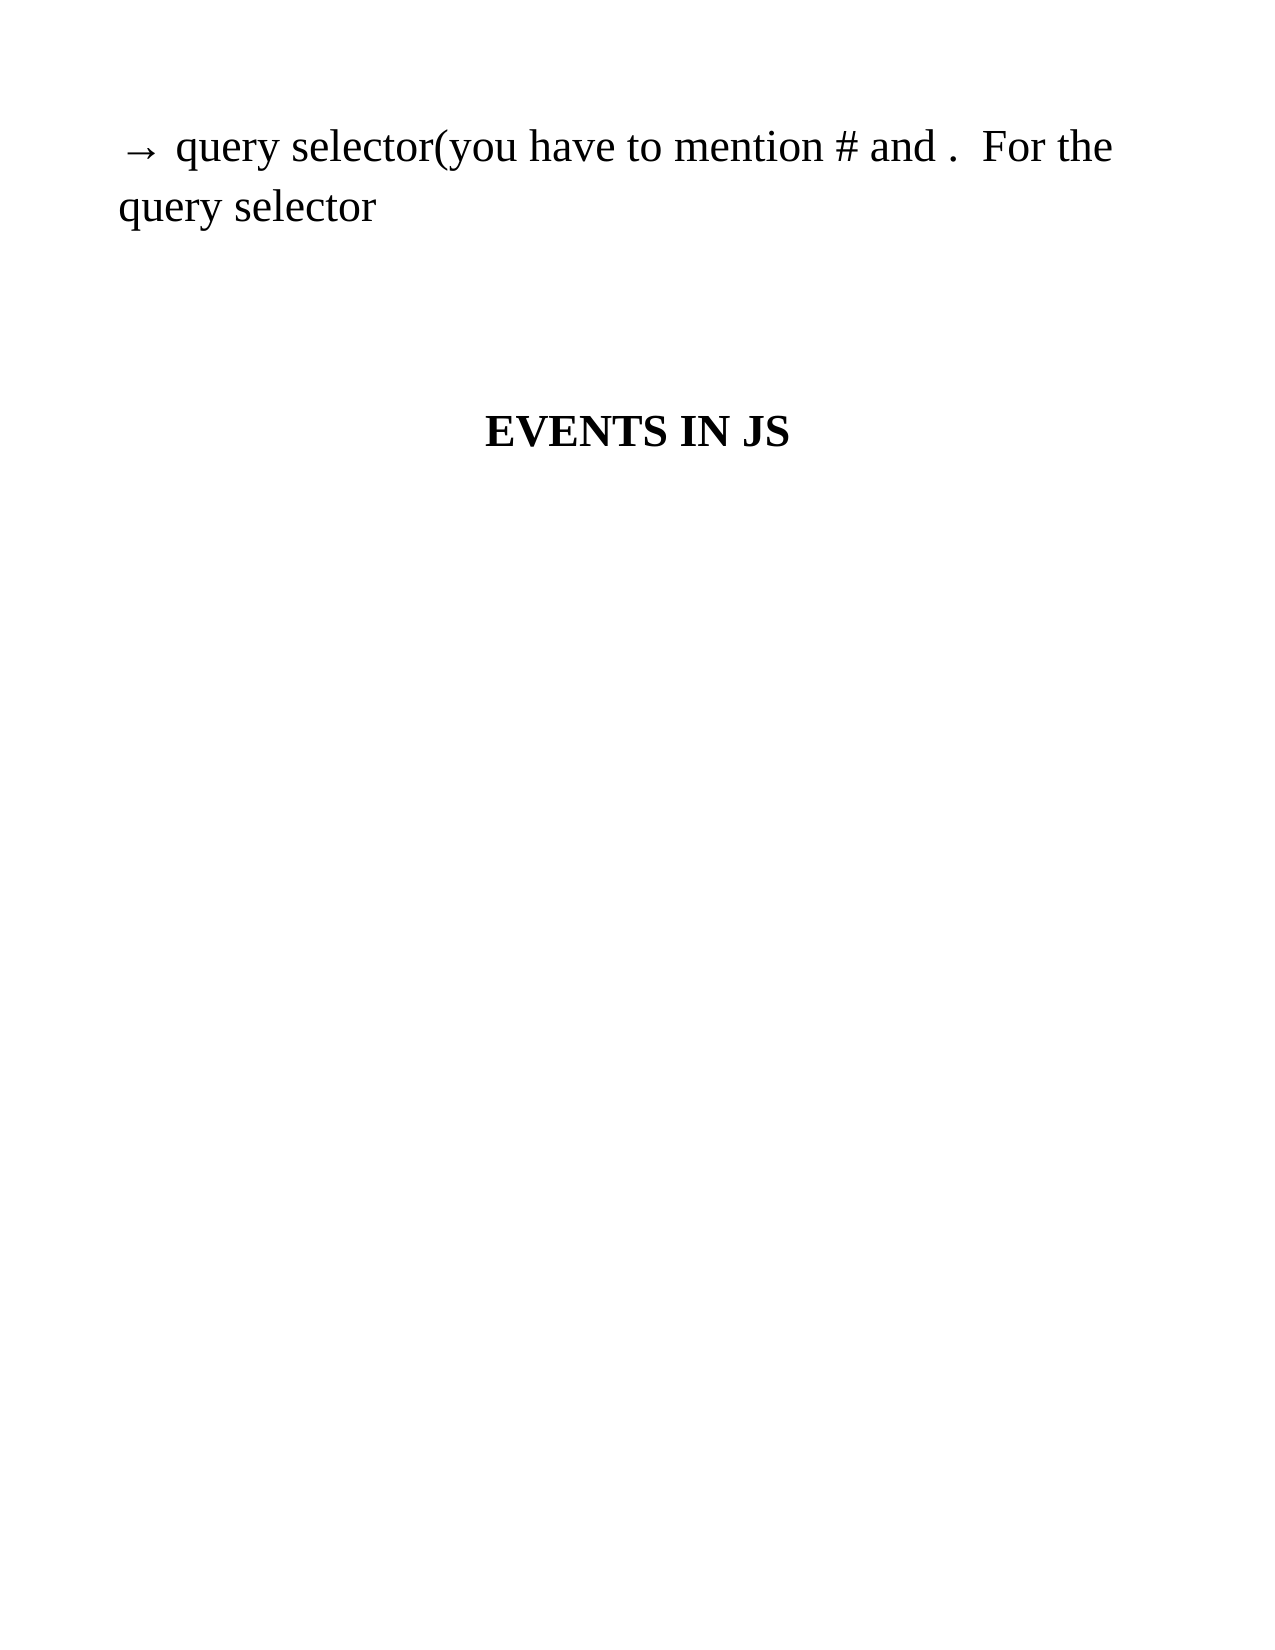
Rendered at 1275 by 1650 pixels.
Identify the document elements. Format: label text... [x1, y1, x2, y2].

text EVENTS IN JS [118, 404, 1157, 457]
text → query selector(you have to mention # and . For the query selector [118, 118, 1157, 231]
